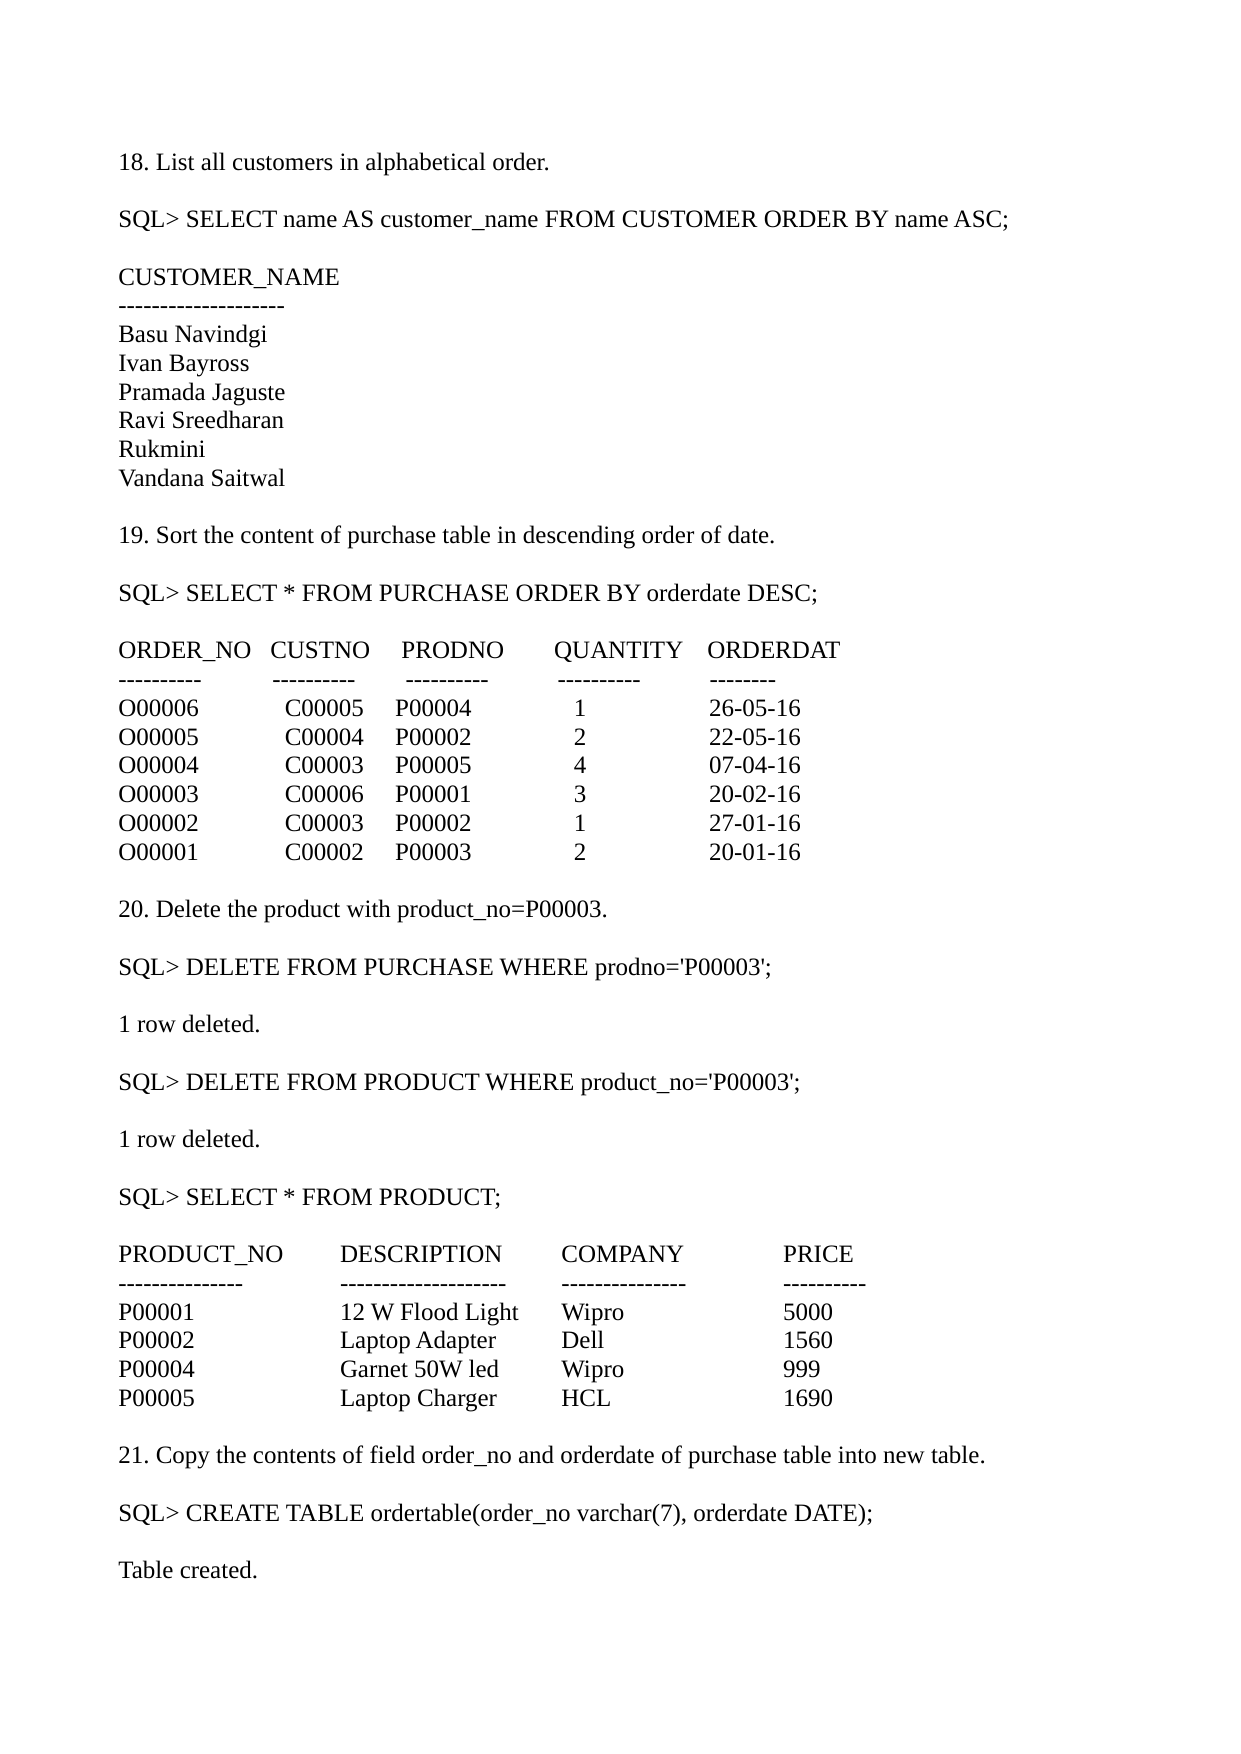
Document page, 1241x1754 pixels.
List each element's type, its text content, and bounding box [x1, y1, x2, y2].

text P00001 12 W Flood Light Wipro 5000 [118, 1297, 1122, 1326]
text SQL> DELETE FROM PURCHASE WHERE prodno='P00003'; [118, 952, 1122, 981]
text 19. Sort the content of purchase table in descending order of date. [118, 521, 1122, 549]
text SQL> SELECT * FROM PRODUCT; [118, 1182, 1122, 1211]
text P00005 Laptop Charger HCL 1690 [118, 1383, 1122, 1412]
text CUSTOMER_NAME [118, 262, 1122, 291]
text Basu Navindgi [118, 319, 1122, 348]
text O00005 C00004 P00002 2 22-05-16 [118, 722, 1122, 751]
text ---------- ---------- ---------- ---------- -------- [118, 664, 1122, 693]
text O00002 C00003 P00002 1 27-01-16 [118, 808, 1122, 837]
text Table created. [118, 1556, 1122, 1584]
text P00004 Garnet 50W led Wipro 999 [118, 1354, 1122, 1383]
text O00004 C00003 P00005 4 07-04-16 [118, 751, 1122, 779]
text Rukmini [118, 434, 1122, 463]
text Pramada Jaguste [118, 377, 1122, 406]
text ORDER_NO CUSTNO PRODNO QUANTITY ORDERDAT [118, 636, 1122, 664]
text O00006 C00005 P00004 1 26-05-16 [118, 693, 1122, 722]
text 1 row deleted. [118, 1009, 1122, 1038]
text SQL> CREATE TABLE ordertable(order_no varchar(7), orderdate DATE); [118, 1498, 1122, 1527]
text SQL> DELETE FROM PRODUCT WHERE product_no='P00003'; [118, 1067, 1122, 1096]
text O00001 C00002 P00003 2 20-01-16 [118, 837, 1122, 866]
text O00003 C00006 P00001 3 20-02-16 [118, 779, 1122, 808]
text 18. List all customers in alphabetical order. [118, 147, 1122, 176]
text Vandana Saitwal [118, 463, 1122, 492]
text 1 row deleted. [118, 1124, 1122, 1153]
text Ivan Bayross [118, 348, 1122, 377]
text PRODUCT_NO DESCRIPTION COMPANY PRICE [118, 1239, 1122, 1268]
text Ravi Sreedharan [118, 406, 1122, 434]
text 20. Delete the product with product_no=P00003. [118, 894, 1122, 923]
text 21. Copy the contents of field order_no and orderdate of purchase table into new table. [118, 1441, 1122, 1469]
text -------------------- [118, 291, 1122, 319]
text --------------- -------------------- --------------- ---------- [118, 1268, 1122, 1297]
text SQL> SELECT name AS customer_name FROM CUSTOMER ORDER BY name ASC; [118, 204, 1122, 233]
text P00002 Laptop Adapter Dell 1560 [118, 1326, 1122, 1354]
text SQL> SELECT * FROM PURCHASE ORDER BY orderdate DESC; [118, 578, 1122, 607]
